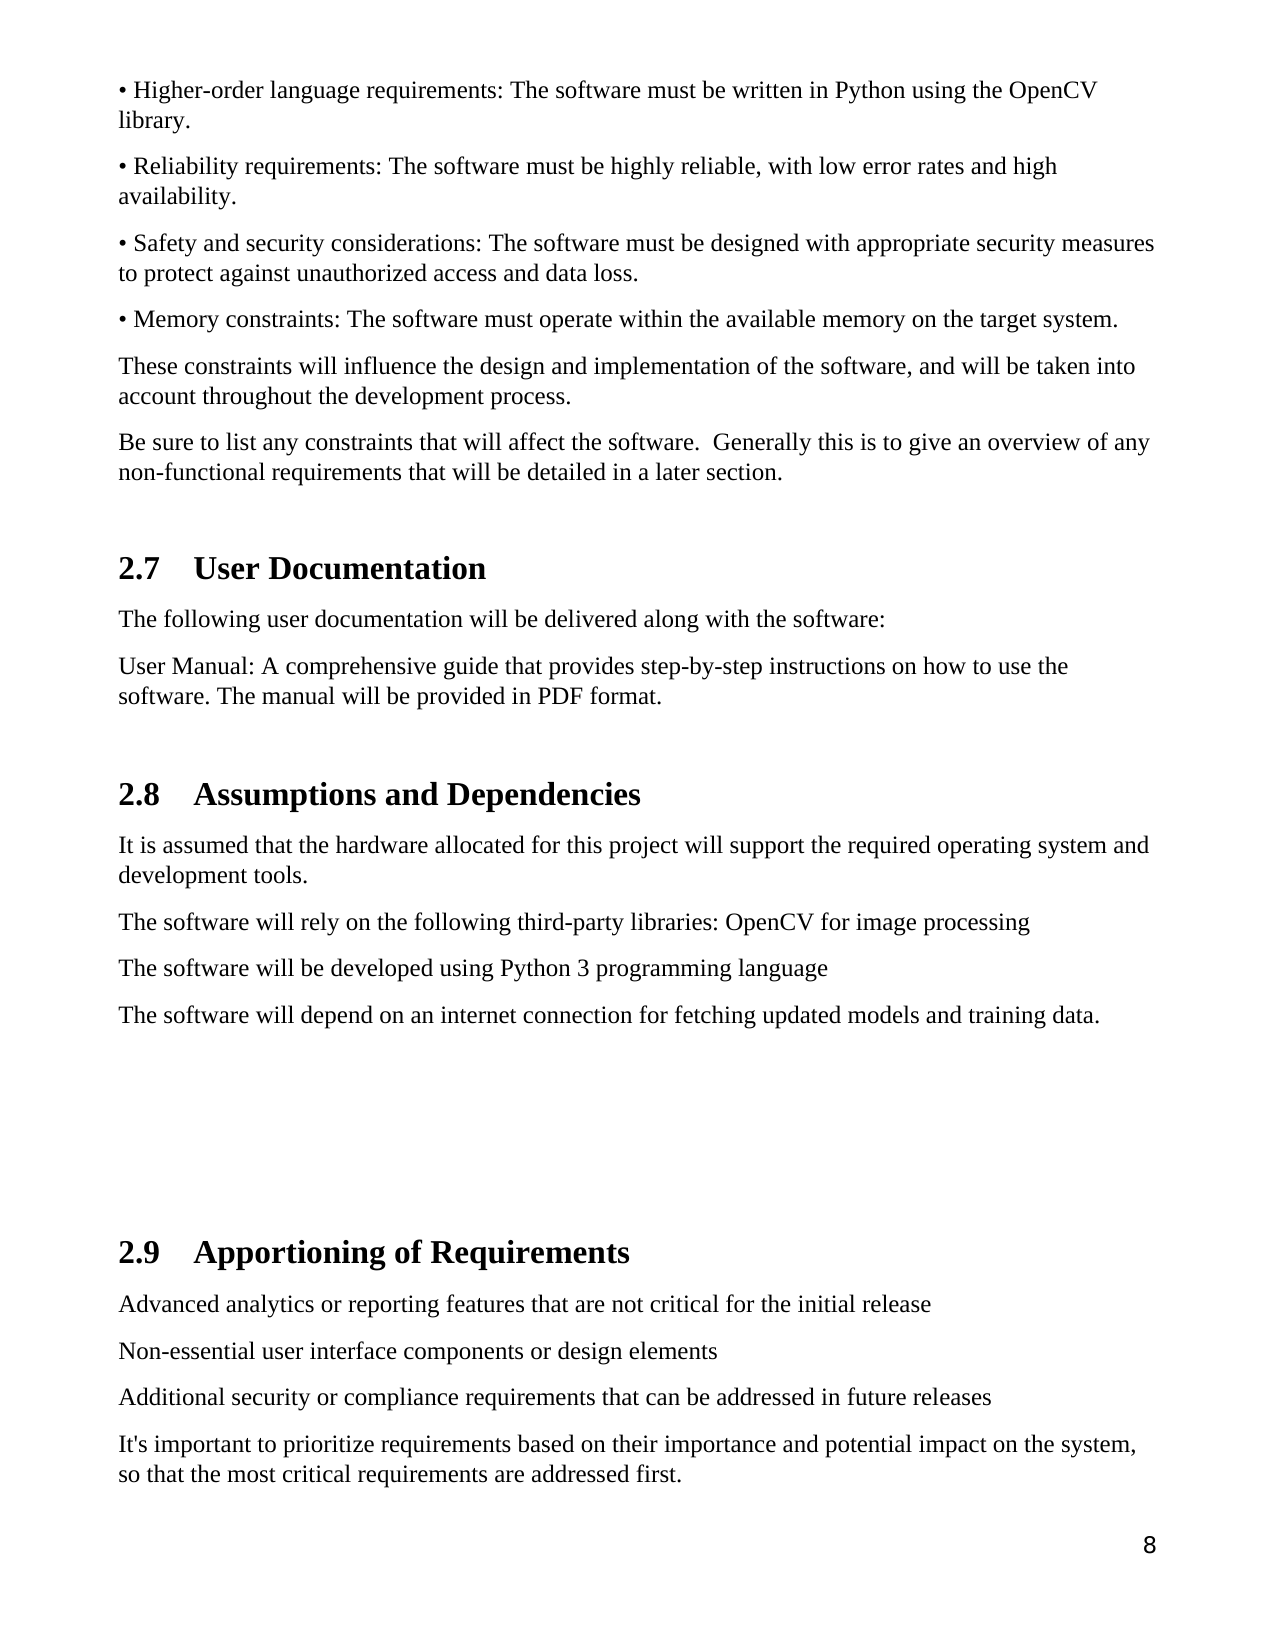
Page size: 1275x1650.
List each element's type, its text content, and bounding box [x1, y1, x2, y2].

text • Memory constraints: The software must operate within the available memory on the target system. [118, 304, 1157, 333]
text Additional security or compliance requirements that can be addressed in future releases [118, 1382, 1157, 1411]
text The following user documentation will be delivered along with the software: [118, 604, 1157, 633]
text Be sure to list any constraints that will affect the software. Generally this is to give an overview of any non-functional requirements that will be detailed in a later section. [118, 427, 1157, 486]
text The software will depend on an internet connection for fetching updated models and training data. [118, 1000, 1157, 1029]
text It's important to prioritize requirements based on their importance and potential impact on the system, so that the most critical requirements are addressed first. [118, 1429, 1157, 1488]
text It is assumed that the hardware allocated for this project will support the required operating system and development tools. [118, 830, 1157, 889]
text User Manual: A comprehensive guide that provides step-by-step instructions on how to use the software. The manual will be provided in PDF format. [118, 651, 1157, 709]
text • Higher-order language requirements: The software must be written in Python using the OpenCV library. [118, 75, 1157, 134]
text • Reliability requirements: The software must be highly reliable, with low error rates and high availability. [118, 151, 1157, 210]
text • Safety and security considerations: The software must be designed with appropriate security measures to protect against unauthorized access and data loss. [118, 228, 1157, 287]
text 2.8 Assumptions and Dependencies [118, 774, 1157, 812]
text Non-essential user interface components or design elements [118, 1336, 1157, 1364]
text The software will rely on the following third-party libraries: OpenCV for image processing [118, 907, 1157, 936]
text These constraints will influence the design and implementation of the software, and will be taken into account throughout the development process. [118, 351, 1157, 409]
text 2.9 Apportioning of Requirements [118, 1233, 1157, 1271]
text 2.7 User Documentation [118, 548, 1157, 586]
text Advanced analytics or reporting features that are not critical for the initial release [118, 1289, 1157, 1318]
text The software will be developed using Python 3 programming language [118, 953, 1157, 982]
